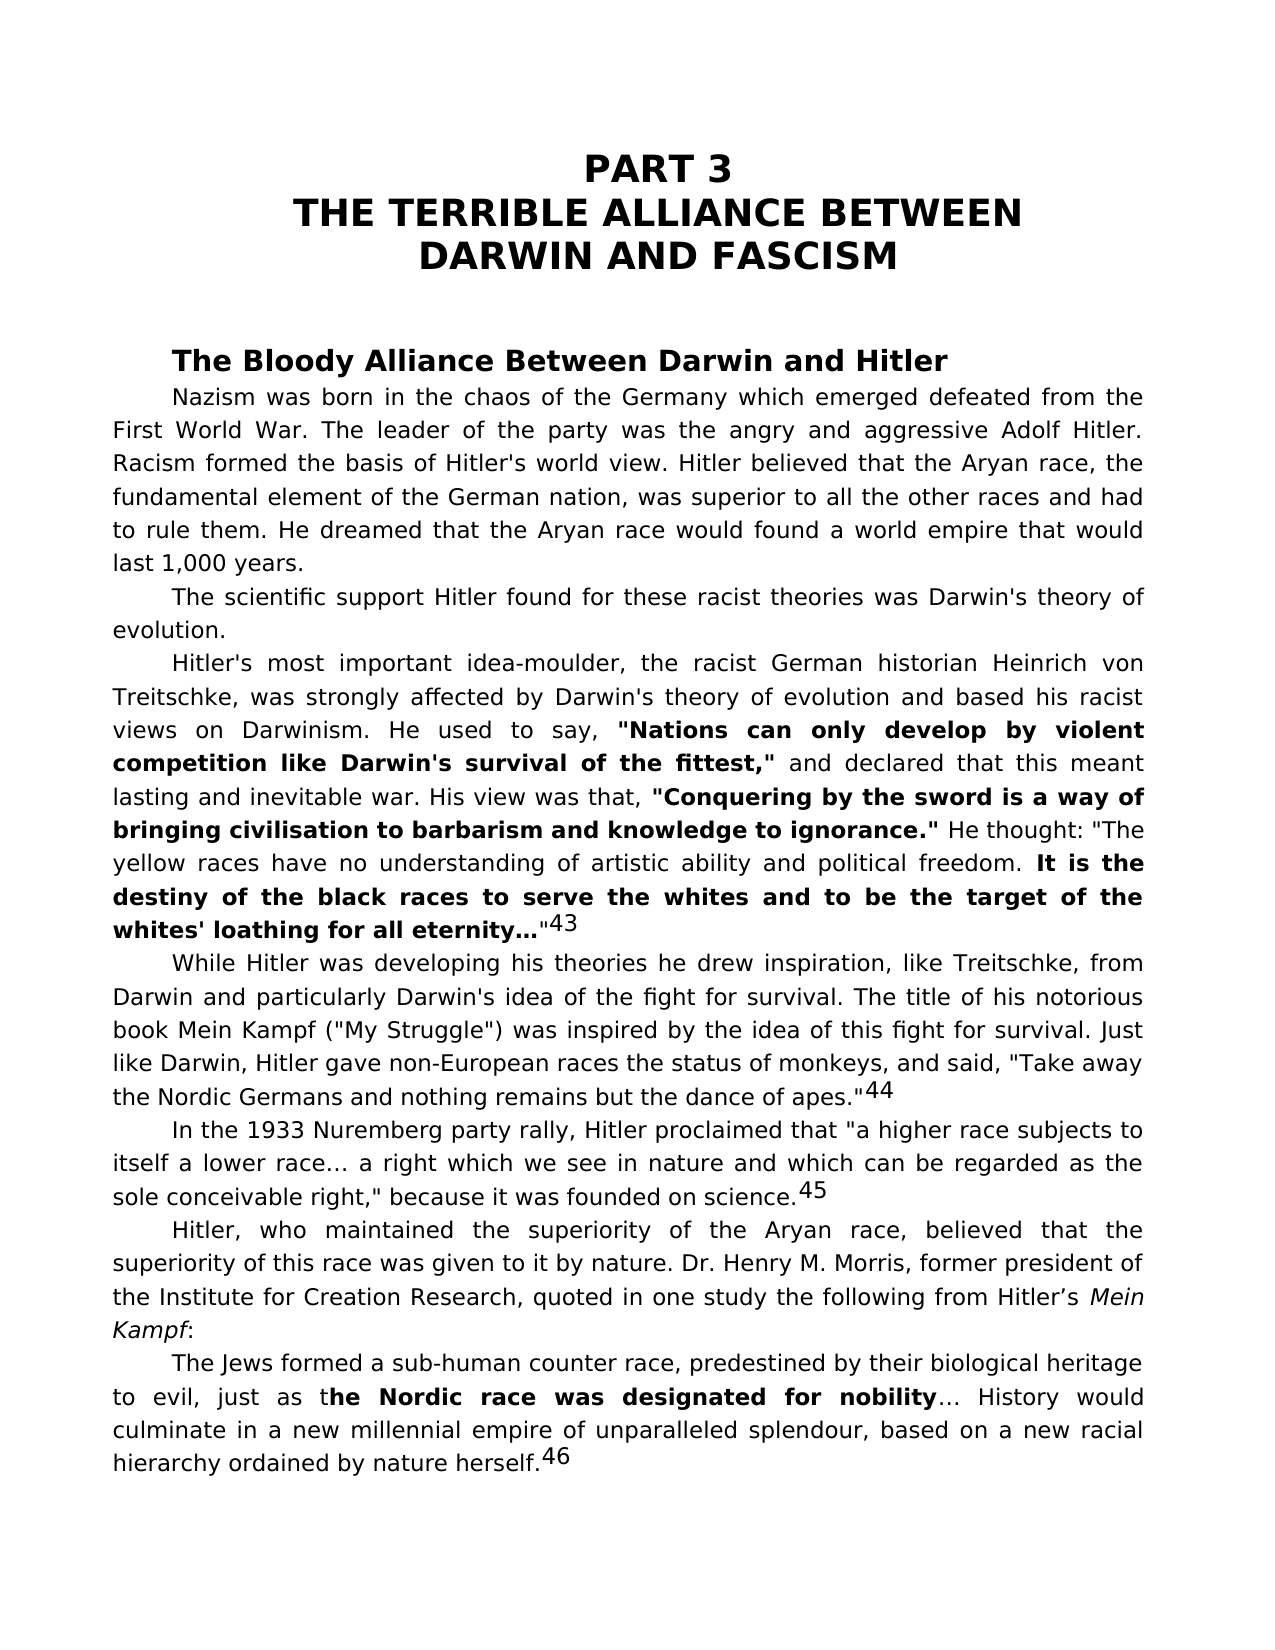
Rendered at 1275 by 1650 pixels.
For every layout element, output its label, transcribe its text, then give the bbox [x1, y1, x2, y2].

text The scientific support Hitler found for these racist theories was Darwin's theory of evolution. [112, 578, 1145, 645]
text In the 1933 Nuremberg party rally, Hitler proclaimed that "a higher race subjects to itself a lower race… a right which we see in nature and which can be regarded as the sole conceivable right," because it was founded on science.45 [112, 1112, 1145, 1212]
text DARWIN AND FASCISM [112, 235, 1145, 278]
text Hitler's most important idea-moulder, the racist German historian Heinrich von Treitschke, was strongly affected by Darwin's theory of evolution and based his racist views on Darwinism. He used to say, "Nations can only develop by violent competition like Darwin's survival of the fittest," and declared that this meant lasting and inevitable war. His view was that, "Conquering by the sword is a way of bringing civilisation to barbarism and knowledge to ignorance." He thought: "The yellow races have no understanding of artistic ability and political freedom. It is the destiny of the black races to serve the whites and to be the target of the whites' loathing for all eternity…"43 [112, 645, 1145, 945]
text Nazism was born in the chaos of the Germany which emerged defeated from the First World War. The leader of the party was the angry and aggressive Adolf Hitler. Racism formed the basis of Hitler's world view. Hitler believed that the Aryan race, the fundamental element of the German nation, was superior to all the other races and had to rule them. He dreamed that the Aryan race would found a world empire that would last 1,000 years. [112, 378, 1145, 578]
text Hitler, who maintained the superiority of the Aryan race, believed that the superiority of this race was given to it by nature. Dr. Henry M. Morris, former president of the Institute for Creation Research, quoted in one study the following from Hitler’s Mein Kampf: [112, 1212, 1145, 1345]
text PART 3 [112, 148, 1145, 191]
text The Bloody Alliance Between Darwin and Hitler [112, 345, 1145, 378]
text While Hitler was developing his theories he drew inspiration, like Treitschke, from Darwin and particularly Darwin's idea of the fight for survival. The title of his notorious book Mein Kampf ("My Struggle") was inspired by the idea of this fight for survival. Just like Darwin, Hitler gave non-European races the status of monkeys, and said, "Take away the Nordic Germans and nothing remains but the dance of apes."44 [112, 945, 1145, 1112]
text The Jews formed a sub-human counter race, predestined by their biological heritage to evil, just as the Nordic race was designated for nobility… History would culminate in a new millennial empire of unparalleled splendour, based on a new racial hierarchy ordained by nature herself.46 [112, 1345, 1145, 1478]
text THE TERRIBLE ALLIANCE BETWEEN [112, 191, 1145, 235]
